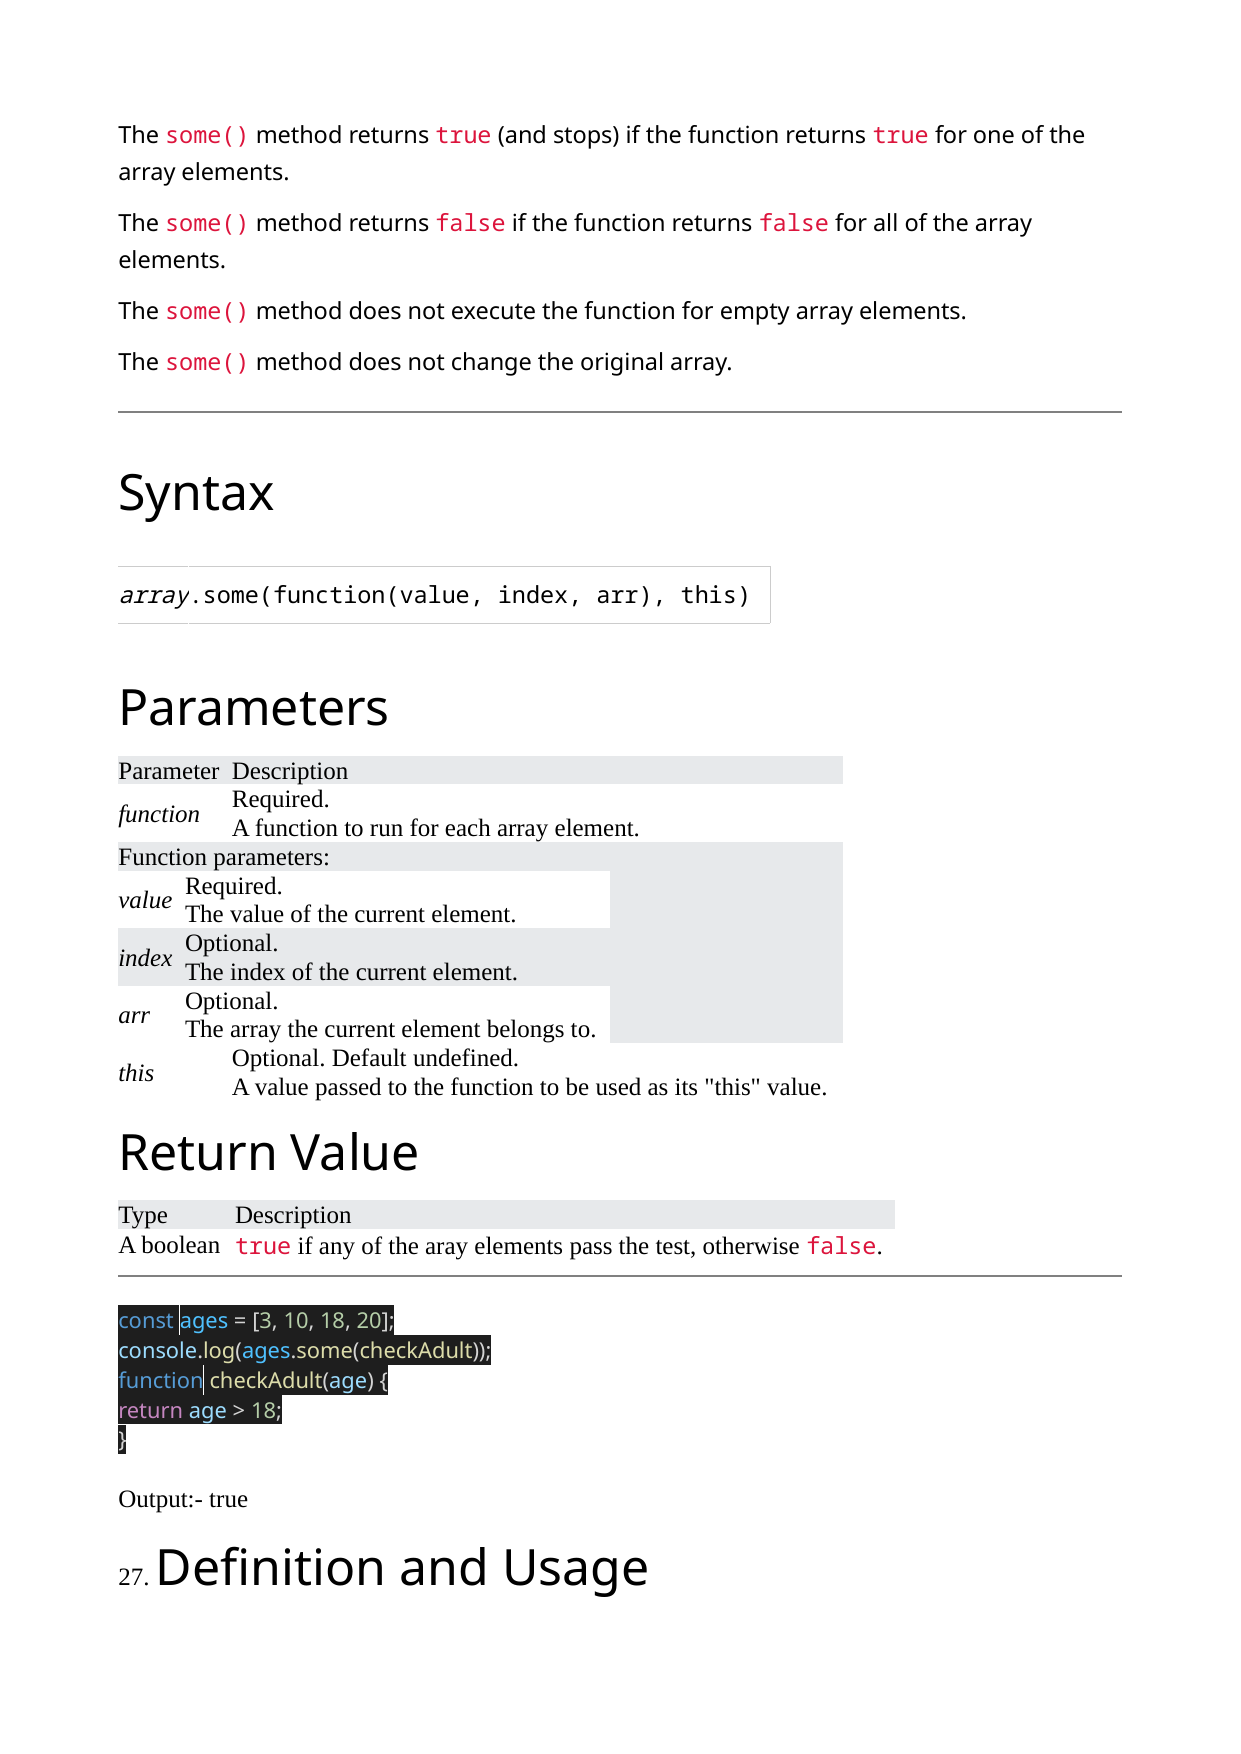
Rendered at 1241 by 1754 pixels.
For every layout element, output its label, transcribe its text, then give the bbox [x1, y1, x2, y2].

text } [118, 1424, 1122, 1454]
text console.log(ages.some(checkAdult)); [118, 1335, 1122, 1365]
text [771, 566, 1122, 623]
table_header Description [235, 1200, 895, 1229]
table_header Type [118, 1200, 235, 1229]
subtitle Syntax [118, 457, 1122, 525]
text function checkAdult(age) { [118, 1365, 1122, 1395]
table_cell Optional. The index of the current element. [185, 928, 610, 986]
table_cell function [118, 785, 232, 842]
table_cell Optional. Default undefined. A value passed to the function to be used as its "this" value. [232, 1044, 843, 1101]
text Output:- true [118, 1484, 1122, 1513]
text The some() method returns false if the function returns false for all of the array elements. [118, 206, 1122, 275]
text The some() method does not change the original array. [118, 346, 1122, 378]
table_cell A boolean [118, 1229, 235, 1261]
text The some() method returns true (and stops) if the function returns true for one of the array elements. [118, 118, 1122, 187]
table_header Required. The value of the current element. [185, 871, 610, 928]
table_cell Function parameters: [118, 842, 843, 1043]
text array.some(function(value, index, arr), this) [118, 567, 770, 623]
table_cell Optional. The array the current element belongs to. [185, 986, 610, 1043]
subtitle Parameters [118, 672, 1122, 740]
text return age > 18; [118, 1395, 1122, 1424]
text 27. Definition and Usage [118, 1532, 1122, 1600]
table_header Parameter [118, 756, 232, 784]
text The some() method does not execute the function for empty array elements. [118, 294, 1122, 326]
subtitle Return Value [118, 1117, 1122, 1185]
table_cell Required. A function to run for each array element. [232, 785, 843, 842]
table_cell true if any of the aray elements pass the test, otherwise false. [235, 1229, 895, 1261]
text const ages = [3, 10, 18, 20]; [118, 1305, 1122, 1335]
table_cell index [118, 928, 185, 986]
table_header value [118, 871, 185, 928]
table_cell this [118, 1044, 232, 1101]
table_header Description [232, 756, 843, 784]
table_cell arr [118, 986, 185, 1043]
